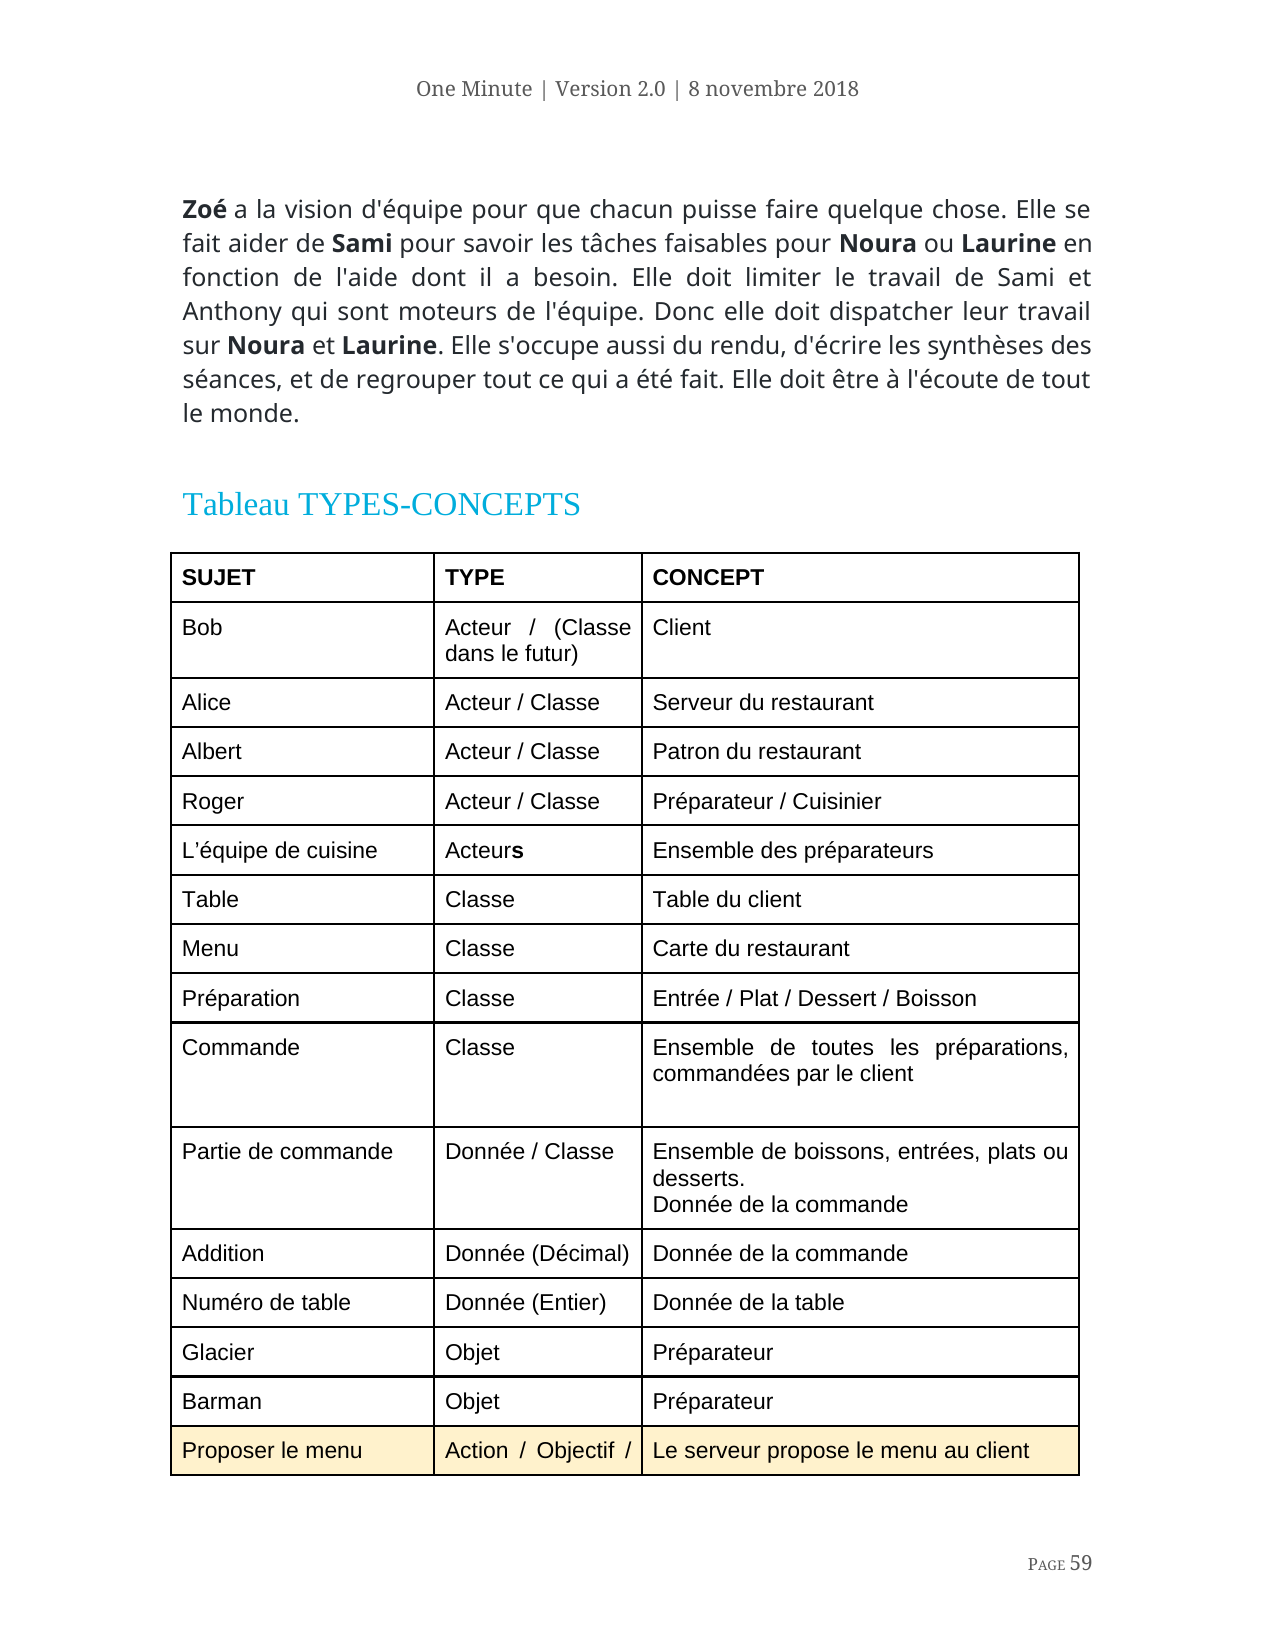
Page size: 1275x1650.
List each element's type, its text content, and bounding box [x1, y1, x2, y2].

table_cell Partie de commande [172, 1128, 433, 1228]
table_cell Action / Objectif / [435, 1427, 641, 1474]
table_cell Bob [172, 603, 433, 677]
table_cell Glacier [172, 1328, 433, 1375]
table_cell Ensemble de toutes les préparations, commandées par le client [643, 1024, 1078, 1126]
table_cell Le serveur propose le menu au client [643, 1427, 1078, 1474]
table_cell Addition [172, 1230, 433, 1277]
table_cell Acteur / (Classe dans le futur) [435, 603, 641, 677]
table_cell Donnée (Décimal) [435, 1230, 641, 1277]
table_cell Entrée / Plat / Dessert / Boisson [643, 974, 1078, 1021]
table_cell Classe [435, 876, 641, 923]
table_header CONCEPT [643, 554, 1078, 601]
table_cell Classe [435, 925, 641, 972]
table_cell Ensemble des préparateurs [643, 826, 1078, 874]
table_cell Albert [172, 728, 433, 775]
table_cell Préparateur [643, 1328, 1078, 1375]
table_cell Roger [172, 777, 433, 824]
text Zoé a la vision d'équipe pour que chacun puisse faire quelque chose. Elle se fait aider de Sami pour savoir les tâches faisables pour Noura ou Laurine en fonction de l'aide dont il a besoin. Elle doit limiter le travail de Sami et Anthony qui sont moteurs de l'équipe. Donc elle doit dispatcher leur travail sur Noura et Laurine. Elle s'occupe aussi du rendu, d'écrire les synthèses des séances, et de regrouper tout ce qui a été fait. Elle doit être à l'écoute de tout le monde. [182, 191, 1093, 430]
table_cell Classe [435, 1024, 641, 1126]
table_cell Donnée / Classe [435, 1128, 641, 1228]
table_cell Barman [172, 1378, 433, 1425]
table_cell Donnée (Entier) [435, 1279, 641, 1326]
table_header TYPE [435, 554, 641, 601]
table_cell Donnée de la commande [643, 1230, 1078, 1277]
table_header SUJET [172, 554, 433, 601]
table_cell L’équipe de cuisine [172, 826, 433, 874]
table_cell Patron du restaurant [643, 728, 1078, 775]
table_cell Préparation [172, 974, 433, 1021]
table_cell Serveur du restaurant [643, 679, 1078, 726]
table_cell Objet [435, 1378, 641, 1425]
table_cell Acteur / Classe [435, 679, 641, 726]
table_cell Numéro de table [172, 1279, 433, 1326]
table_cell Menu [172, 925, 433, 972]
table_cell Table du client [643, 876, 1078, 923]
table_cell Acteur / Classe [435, 728, 641, 775]
table_cell Classe [435, 974, 641, 1021]
table_cell Préparateur [643, 1378, 1078, 1425]
table_cell Acteur / Classe [435, 777, 641, 824]
table_cell Donnée de la table [643, 1279, 1078, 1326]
table_cell Client [643, 603, 1078, 677]
table_cell Proposer le menu [172, 1427, 433, 1474]
text Tableau TYPES-CONCEPTS [182, 484, 1093, 523]
table_cell Table [172, 876, 433, 923]
table_cell Commande [172, 1024, 433, 1126]
table_cell Carte du restaurant [643, 925, 1078, 972]
table_cell Acteurs [435, 826, 641, 874]
table_cell Ensemble de boissons, entrées, plats ou desserts. Donnée de la commande [643, 1128, 1078, 1228]
table_cell Alice [172, 679, 433, 726]
table_cell Objet [435, 1328, 641, 1375]
table_cell Préparateur / Cuisinier [643, 777, 1078, 824]
